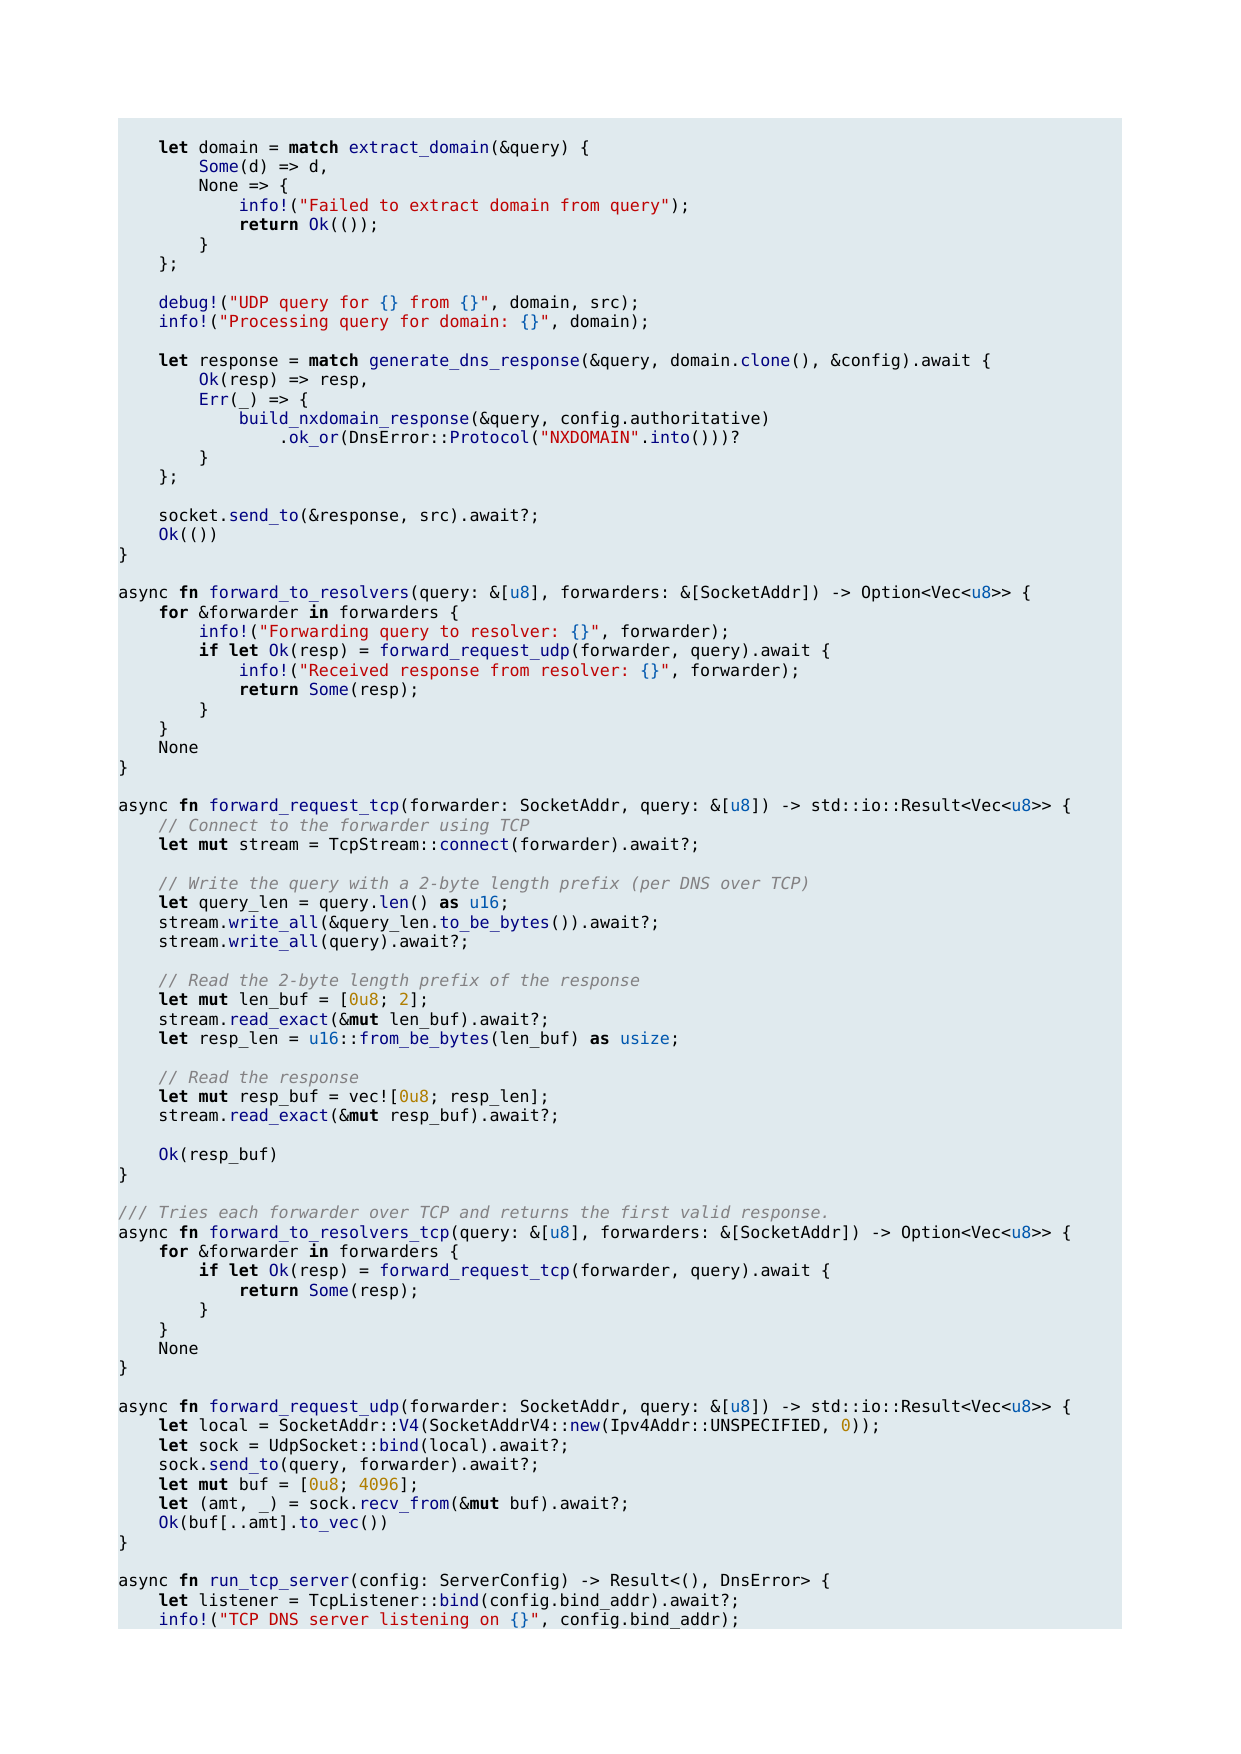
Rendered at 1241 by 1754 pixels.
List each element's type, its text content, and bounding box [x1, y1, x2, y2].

text // Connect to the forwarder using TCP [118, 816, 1122, 835]
text let domain = match extract_domain(&query) { [118, 137, 1122, 157]
text // Write the query with a 2-byte length prefix (per DNS over TCP) [118, 874, 1122, 893]
text stream.write_all(query).await?; [118, 932, 1122, 951]
text let listener = TcpListener::bind(config.bind_addr).await?; [118, 1591, 1122, 1610]
text let resp_len = u16::from_be_bytes(len_buf) as usize; [118, 1029, 1122, 1048]
text return Some(resp); [118, 1281, 1122, 1300]
text Ok(buf[..amt].to_vec()) [118, 1513, 1122, 1532]
text info!("Received response from resolver: {}", forwarder); [118, 661, 1122, 680]
text let (amt, _) = sock.recv_from(&mut buf).await?; [118, 1494, 1122, 1513]
text async fn run_tcp_server(config: ServerConfig) -> Result<(), DnsError> { [118, 1571, 1122, 1591]
text Ok(()) [118, 525, 1122, 544]
text return Some(resp); [118, 680, 1122, 699]
text } [118, 1358, 1122, 1377]
text Ok(resp) => resp, [118, 370, 1122, 389]
text } [118, 1164, 1122, 1184]
text if let Ok(resp) = forward_request_udp(forwarder, query).await { [118, 641, 1122, 661]
text let query_len = query.len() as u16; [118, 893, 1122, 912]
text let local = SocketAddr::V4(SocketAddrV4::new(Ipv4Addr::UNSPECIFIED, 0)); [118, 1416, 1122, 1436]
text info!("Forwarding query to resolver: {}", forwarder); [118, 622, 1122, 641]
text async fn forward_to_resolvers(query: &[u8], forwarders: &[SocketAddr]) -> Option<Vec<u8>> { [118, 583, 1122, 602]
text } [118, 1532, 1122, 1552]
text Ok(resp_buf) [118, 1145, 1122, 1164]
text async fn forward_request_tcp(forwarder: SocketAddr, query: &[u8]) -> std::io::Result<Vec<u8>> { [118, 796, 1122, 816]
text stream.write_all(&query_len.to_be_bytes()).await?; [118, 912, 1122, 932]
text Some(d) => d, [118, 157, 1122, 176]
text } [118, 447, 1122, 467]
text info!("Processing query for domain: {}", domain); [118, 312, 1122, 331]
text // Read the response [118, 1067, 1122, 1087]
text None [118, 738, 1122, 757]
text } [118, 719, 1122, 738]
text let mut len_buf = [0u8; 2]; [118, 990, 1122, 1009]
text sock.send_to(query, forwarder).await?; [118, 1455, 1122, 1474]
text .ok_or(DnsError::Protocol("NXDOMAIN".into()))? [118, 428, 1122, 447]
text info!("TCP DNS server listening on {}", config.bind_addr); [118, 1610, 1122, 1629]
text for &forwarder in forwarders { [118, 1242, 1122, 1261]
text None [118, 1339, 1122, 1358]
text } [118, 544, 1122, 564]
text } [118, 1319, 1122, 1339]
text info!("Failed to extract domain from query"); [118, 196, 1122, 215]
text stream.read_exact(&mut resp_buf).await?; [118, 1106, 1122, 1126]
text build_nxdomain_response(&query, config.authoritative) [118, 409, 1122, 428]
text None => { [118, 176, 1122, 196]
text /// Tries each forwarder over TCP and returns the first valid response. [118, 1203, 1122, 1222]
text } [118, 234, 1122, 254]
text return Ok(()); [118, 215, 1122, 234]
text Err(_) => { [118, 389, 1122, 409]
text let mut resp_buf = vec![0u8; resp_len]; [118, 1087, 1122, 1106]
text async fn forward_to_resolvers_tcp(query: &[u8], forwarders: &[SocketAddr]) -> Option<Vec<u8>> { [118, 1222, 1122, 1242]
text for &forwarder in forwarders { [118, 602, 1122, 622]
text if let Ok(resp) = forward_request_tcp(forwarder, query).await { [118, 1261, 1122, 1281]
text stream.read_exact(&mut len_buf).await?; [118, 1009, 1122, 1029]
text async fn forward_request_udp(forwarder: SocketAddr, query: &[u8]) -> std::io::Result<Vec<u8>> { [118, 1397, 1122, 1416]
text // Read the 2-byte length prefix of the response [118, 971, 1122, 990]
text } [118, 1300, 1122, 1319]
text } [118, 757, 1122, 777]
text }; [118, 467, 1122, 486]
text } [118, 699, 1122, 719]
text }; [118, 254, 1122, 273]
text let response = match generate_dns_response(&query, domain.clone(), &config).await { [118, 351, 1122, 370]
text let mut buf = [0u8; 4096]; [118, 1474, 1122, 1494]
text debug!("UDP query for {} from {}", domain, src); [118, 292, 1122, 312]
text socket.send_to(&response, src).await?; [118, 506, 1122, 525]
text let sock = UdpSocket::bind(local).await?; [118, 1436, 1122, 1455]
text let mut stream = TcpStream::connect(forwarder).await?; [118, 835, 1122, 854]
